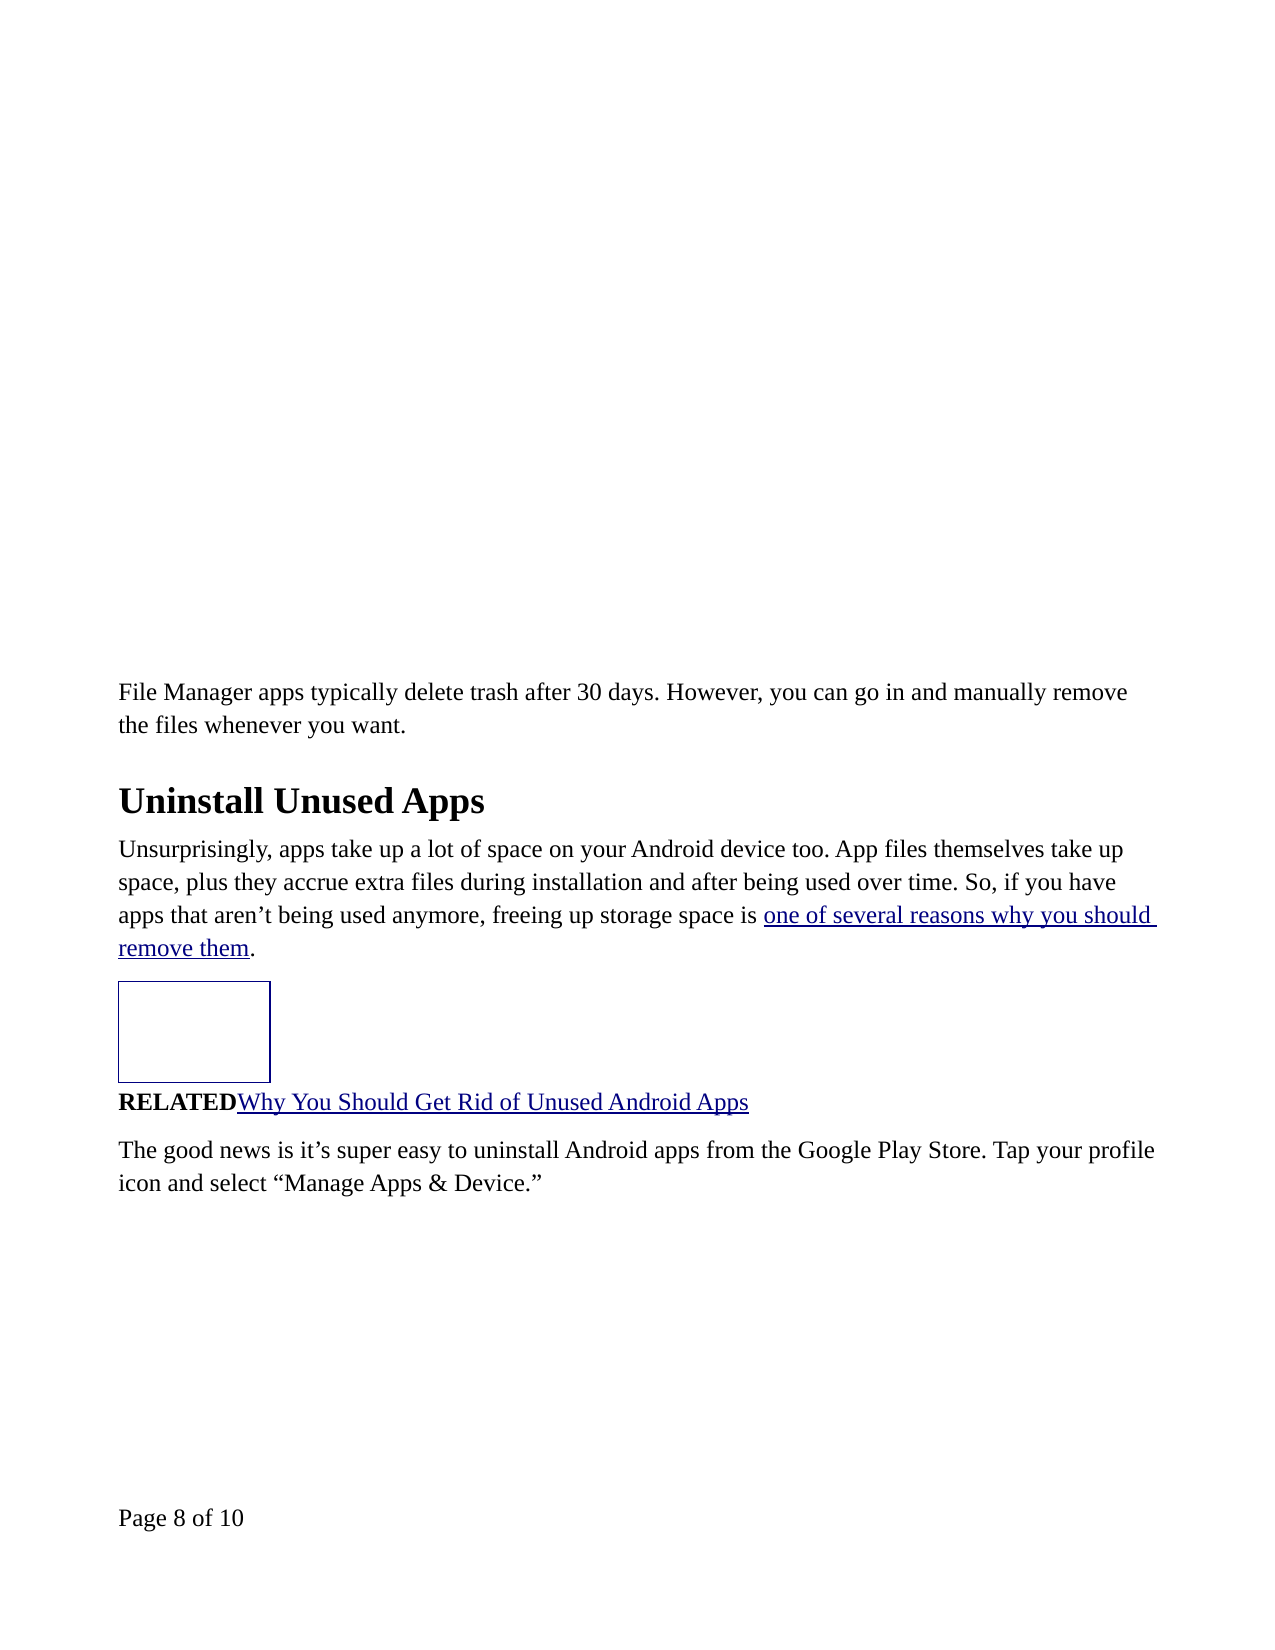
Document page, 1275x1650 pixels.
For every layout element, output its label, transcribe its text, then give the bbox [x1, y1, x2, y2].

text Unsurprisingly, apps take up a lot of space on your Android device too. App files themselves take up space, plus they accrue extra files during installation and after being used over time. So, if you have apps that aren’t being used anymore, freeing up storage space is one of several reasons why you should remove them. [118, 834, 1157, 962]
text File Manager apps typically delete trash after 30 days. However, you can go in and manually remove the files whenever you want. [118, 677, 1157, 739]
text RELATEDWhy You Should Get Rid of Unused Android Apps [118, 1087, 1157, 1116]
text The good news is it’s super easy to uninstall Android apps from the Google Play Store. Tap your profile icon and select “Manage Apps & Device.” [118, 1135, 1157, 1197]
subtitle Uninstall Unused Apps [118, 778, 1157, 822]
